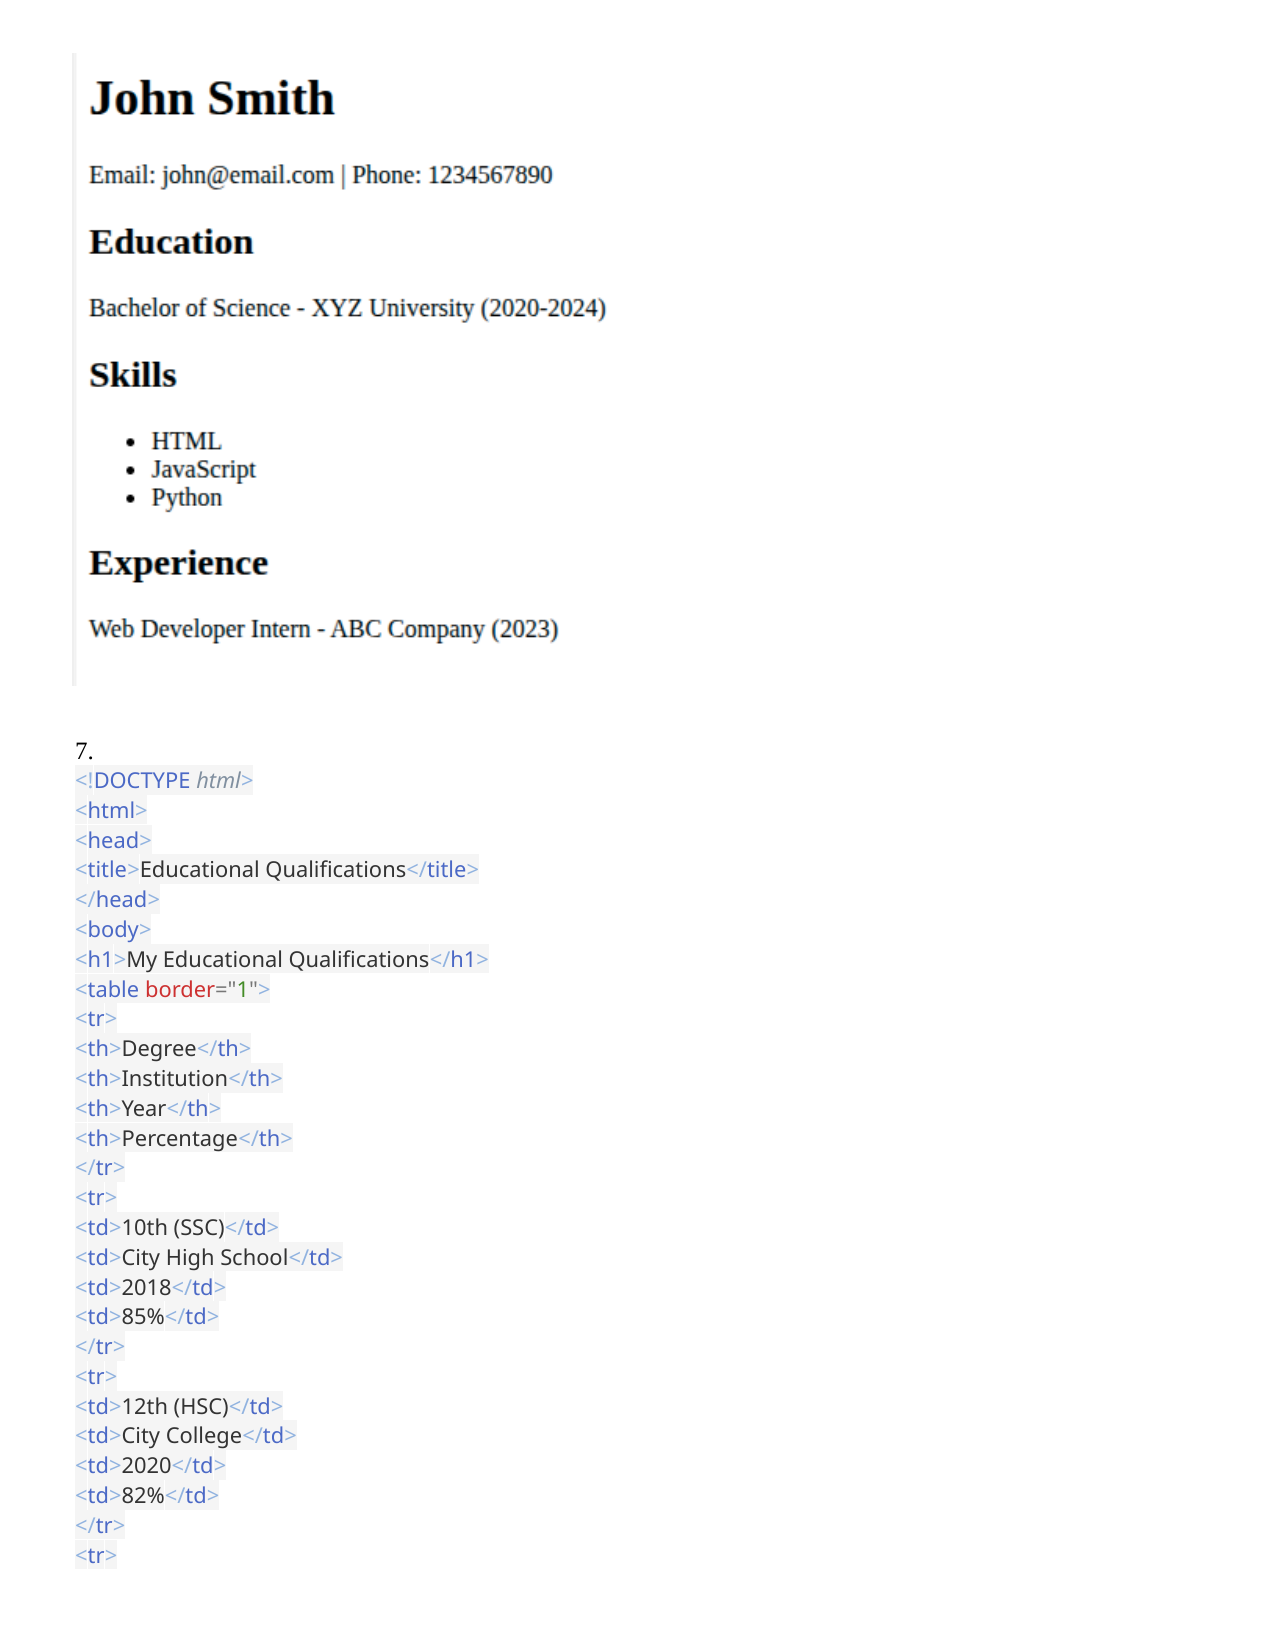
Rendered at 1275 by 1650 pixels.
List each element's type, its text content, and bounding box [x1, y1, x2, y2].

text </head> [75, 884, 1200, 914]
text <th>Institution</th> [75, 1063, 1200, 1093]
text </tr> [75, 1152, 1200, 1182]
text <td>82%</td> [75, 1480, 1200, 1510]
text <h1>My Educational Qualifications</h1> [75, 944, 1200, 973]
text </tr> [75, 1510, 1200, 1539]
text <title>Educational Qualifications</title> [75, 854, 1200, 884]
text <td>12th (HSC)</td> [75, 1391, 1200, 1420]
text <td>City High School</td> [75, 1242, 1200, 1271]
text <th>Percentage</th> [75, 1122, 1200, 1152]
text <td>City College</td> [75, 1420, 1200, 1450]
text <tr> [75, 1003, 1200, 1033]
text <tr> [75, 1182, 1200, 1212]
text <th>Degree</th> [75, 1033, 1200, 1063]
text <td>10th (SSC)</td> [75, 1212, 1200, 1242]
text </tr> [75, 1331, 1200, 1361]
text <th>Year</th> [75, 1093, 1200, 1122]
text <table border="1"> [75, 973, 1200, 1003]
text <td>2020</td> [75, 1450, 1200, 1480]
text 7. [75, 736, 1200, 765]
text <head> [75, 824, 1200, 854]
text <html> [75, 795, 1200, 824]
text <td>2018</td> [75, 1271, 1200, 1301]
text <tr> [75, 1361, 1200, 1391]
text <td>85%</td> [75, 1301, 1200, 1331]
text <body> [75, 914, 1200, 944]
text <!DOCTYPE html> [75, 765, 1200, 795]
picture [72, 53, 746, 686]
text <tr> [75, 1539, 1200, 1569]
